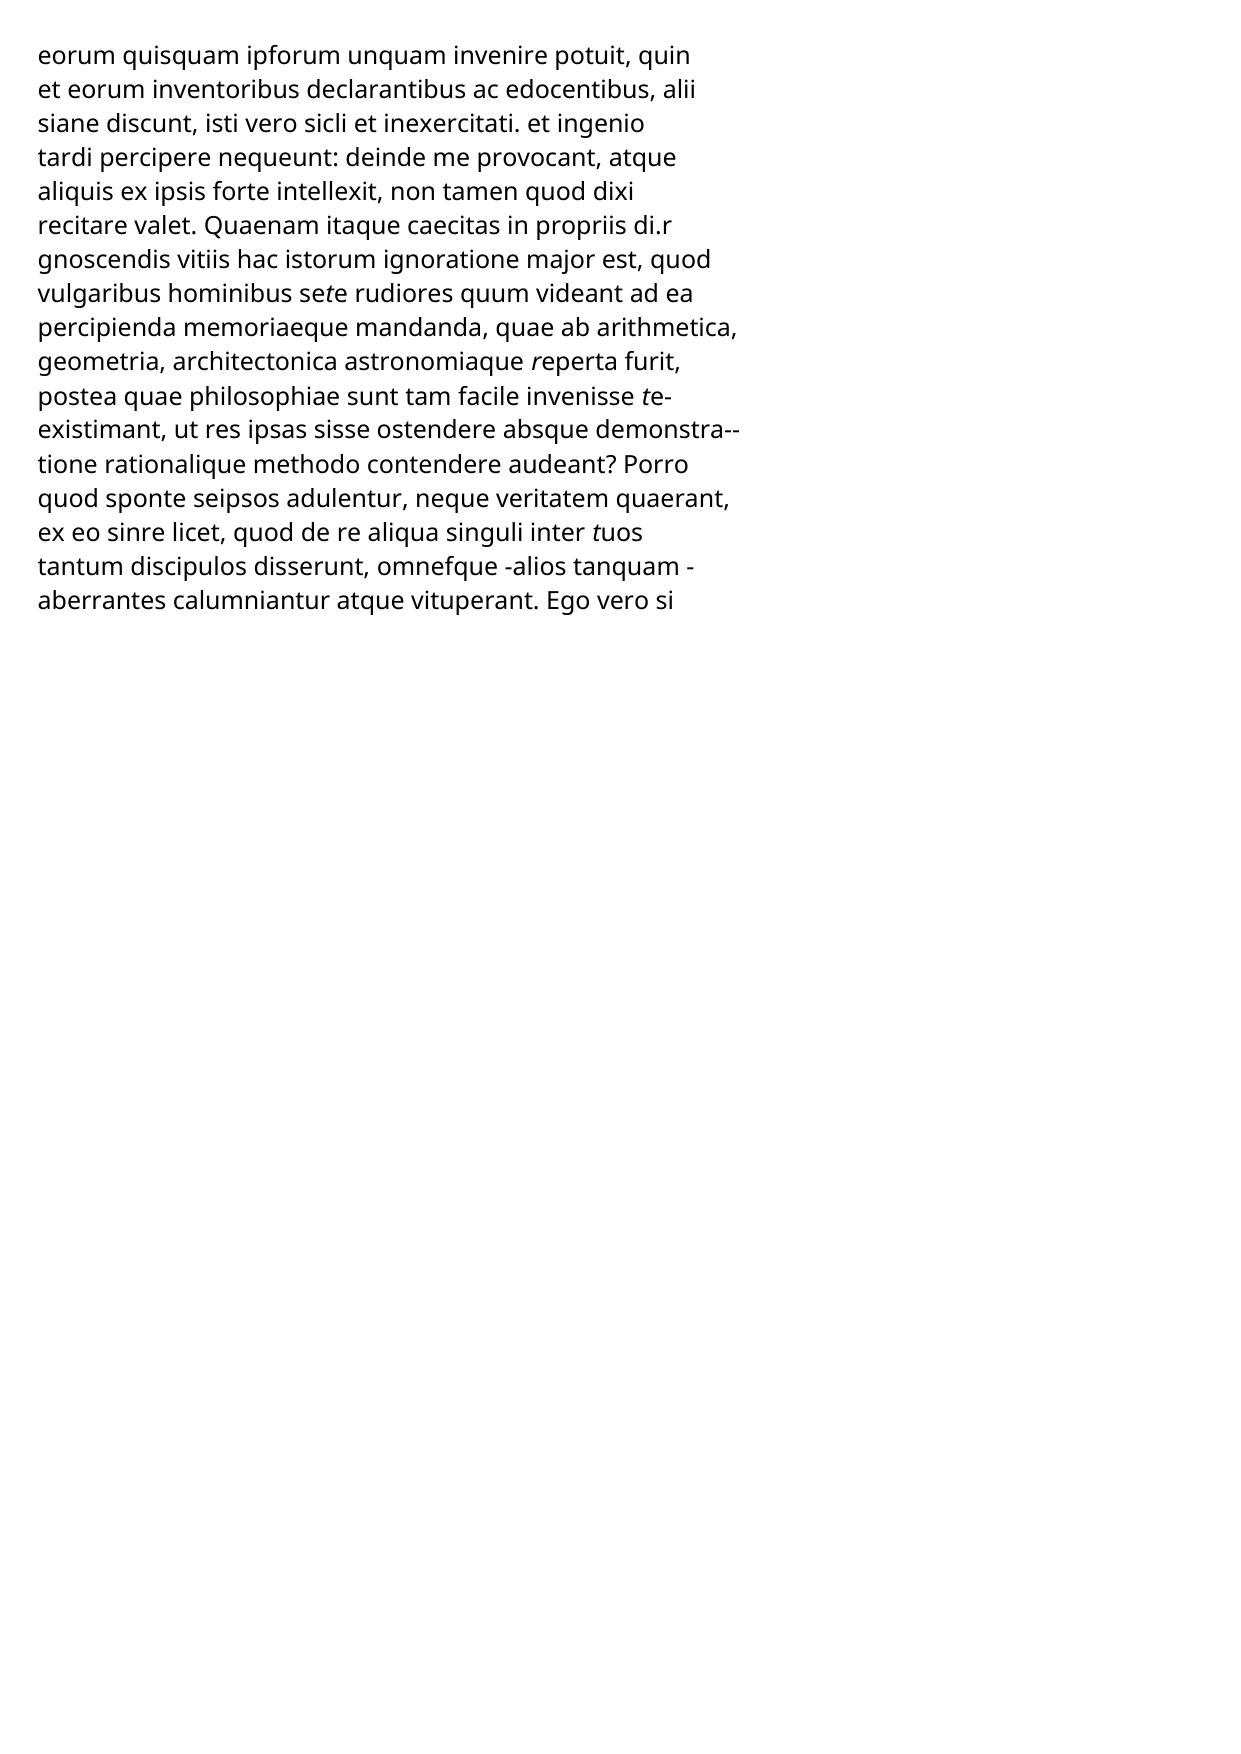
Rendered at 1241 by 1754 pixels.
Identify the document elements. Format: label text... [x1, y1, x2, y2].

text eorum quisquam ipforum unquam invenire potuit, quin et eorum inventoribus declarantibus ac edocentibus, alii siane discunt, isti vero sicli et inexercitati. et ingenio tardi percipere nequeunt: deinde me provocant, atque aliquis ex ipsis forte intellexit, non tamen quod dixi recitare valet. Quaenam itaque caecitas in propriis di.r gnoscendis vitiis hac istorum ignoratione major est, quod vulgaribus hominibus sete rudiores quum videant ad ea percipienda memoriaeque mandanda, quae ab arithmetica, geometria, architectonica astronomiaque reperta furit, postea quae philosophiae sunt tam facile invenisse te- existimant, ut res ipsas sisse ostendere absque demonstra-- tione rationalique methodo contendere audeant? Porro quod sponte seipsos adulentur, neque veritatem quaerant, ex eo sinre licet, quod de re aliqua singuli inter tuos tantum discipulos disserunt, omnefque -alios tanquam - aberrantes calumniantur atque vituperant. Ego vero si [37, 37, 1203, 617]
